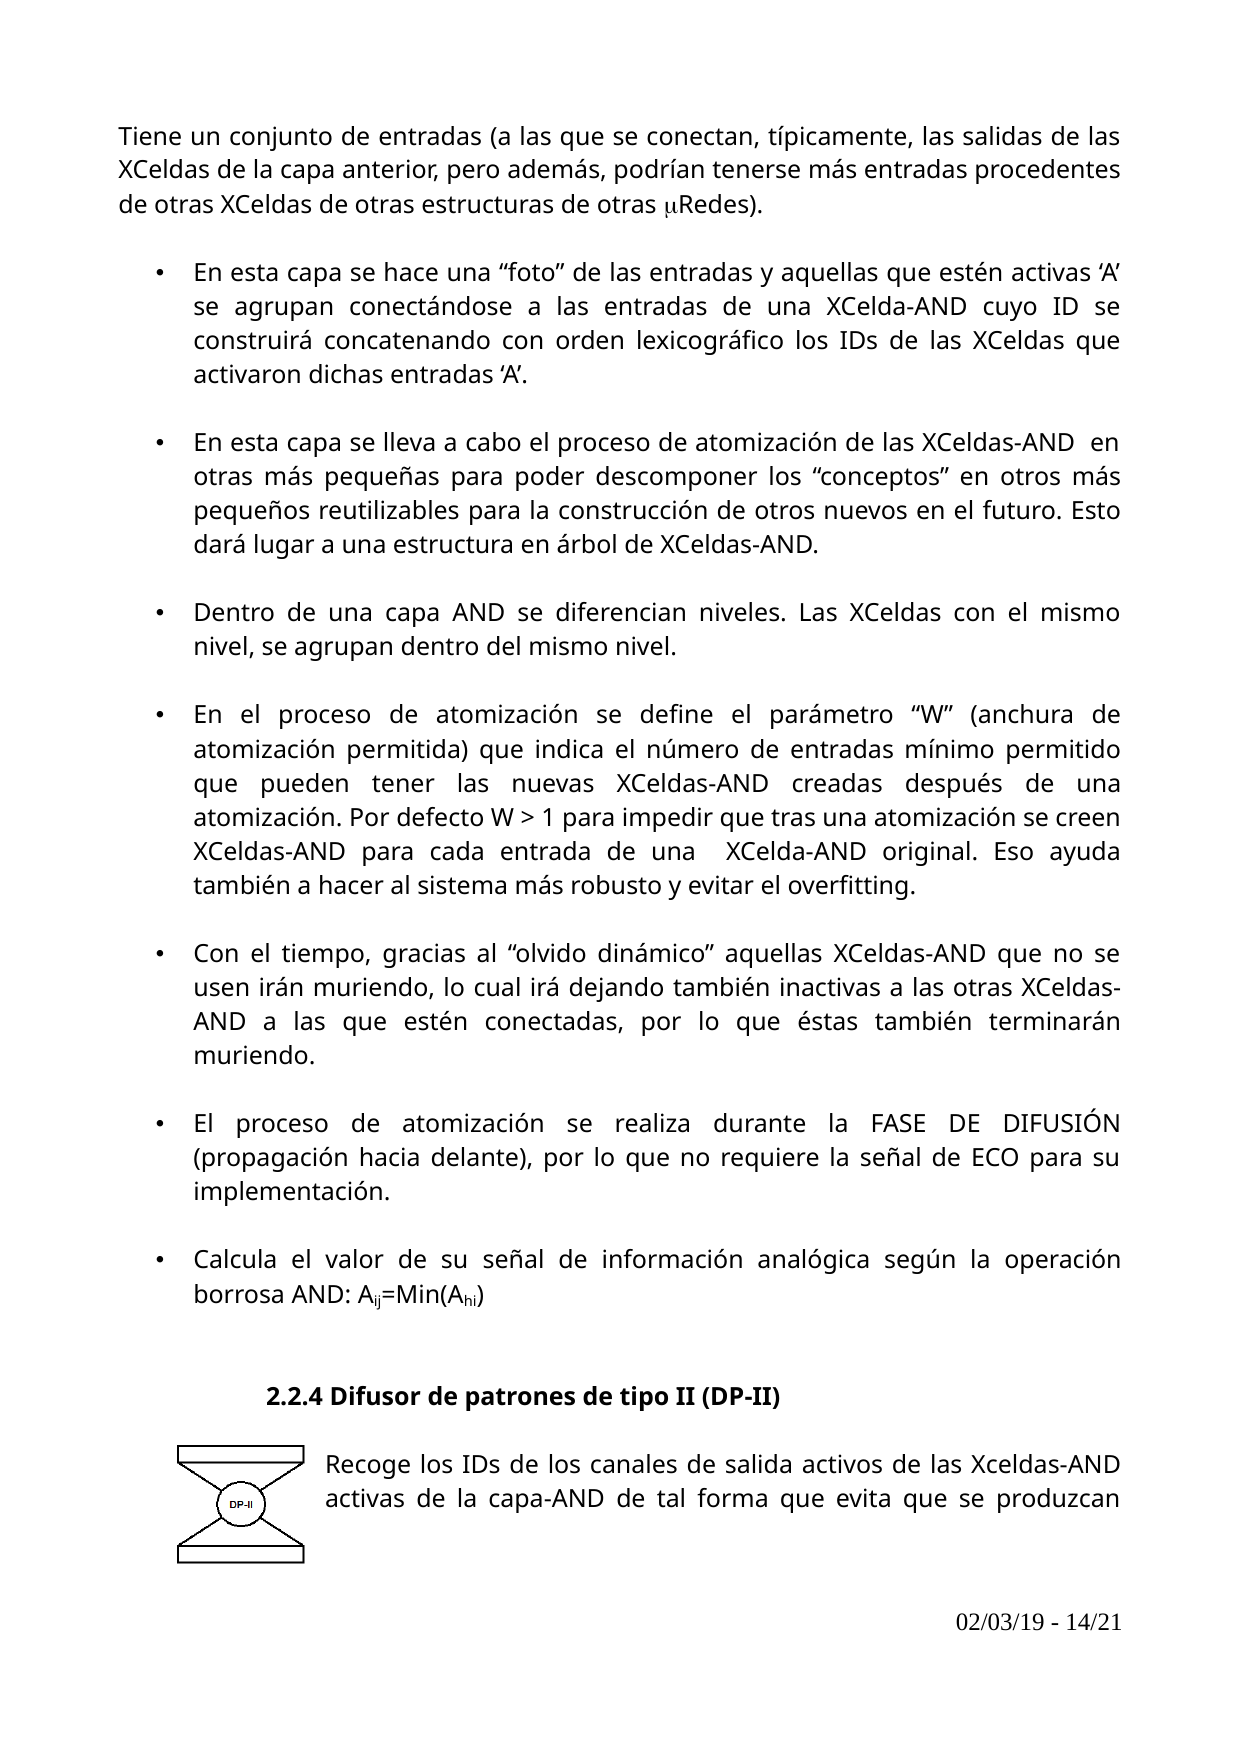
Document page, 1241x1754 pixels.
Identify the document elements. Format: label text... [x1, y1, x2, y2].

text 2.2.4 Difusor de patrones de tipo II (DP-II) [118, 1378, 1122, 1412]
text Recoge los IDs de los canales de salida activos de las Xceldas-AND activas de la capa-AND de tal forma que evita que se produzcan [325, 1447, 1122, 1515]
list En esta capa se lleva a cabo el proceso de atomización de las XCeldas-AND en otras más pequeñas para poder descomponer los “conceptos” en otros más pequeños reutilizables para la construcción de otros nuevos en el futuro. Esto dará lugar a una estructura en árbol de XCeldas-AND. [156, 425, 1122, 561]
picture [160, 1429, 325, 1580]
list Dentro de una capa AND se diferencian niveles. Las XCeldas con el mismo nivel, se agrupan dentro del mismo nivel. [156, 595, 1122, 663]
text Tiene un conjunto de entradas (a las que se conectan, típicamente, las salidas de las XCeldas de la capa anterior, pero además, podrían tenerse más entradas procedentes de otras XCeldas de otras estructuras de otras mRedes). [118, 118, 1122, 220]
list En el proceso de atomización se define el parámetro “W” (anchura de atomización permitida) que indica el número de entradas mínimo permitido que pueden tener las nuevas XCeldas-AND creadas después de una atomización. Por defecto W > 1 para impedir que tras una atomización se creen XCeldas-AND para cada entrada de una XCelda-AND original. Eso ayuda también a hacer al sistema más robusto y evitar el overfitting. [156, 697, 1122, 902]
list El proceso de atomización se realiza durante la FASE DE DIFUSIÓN (propagación hacia delante), por lo que no requiere la señal de ECO para su implementación. [156, 1106, 1122, 1208]
list En esta capa se hace una “foto” de las entradas y aquellas que estén activas ‘A’ se agrupan conectándose a las entradas de una XCelda-AND cuyo ID se construirá concatenando con orden lexicográfico los IDs de las XCeldas que activaron dichas entradas ‘A’. [156, 254, 1122, 391]
list Con el tiempo, gracias al “olvido dinámico” aquellas XCeldas-AND que no se usen irán muriendo, lo cual irá dejando también inactivas a las otras XCeldas-AND a las que estén conectadas, por lo que éstas también terminarán muriendo. [156, 936, 1122, 1072]
list Calcula el valor de su señal de información analógica según la operación borrosa AND: Aij=Min(Ahi) [156, 1242, 1122, 1310]
